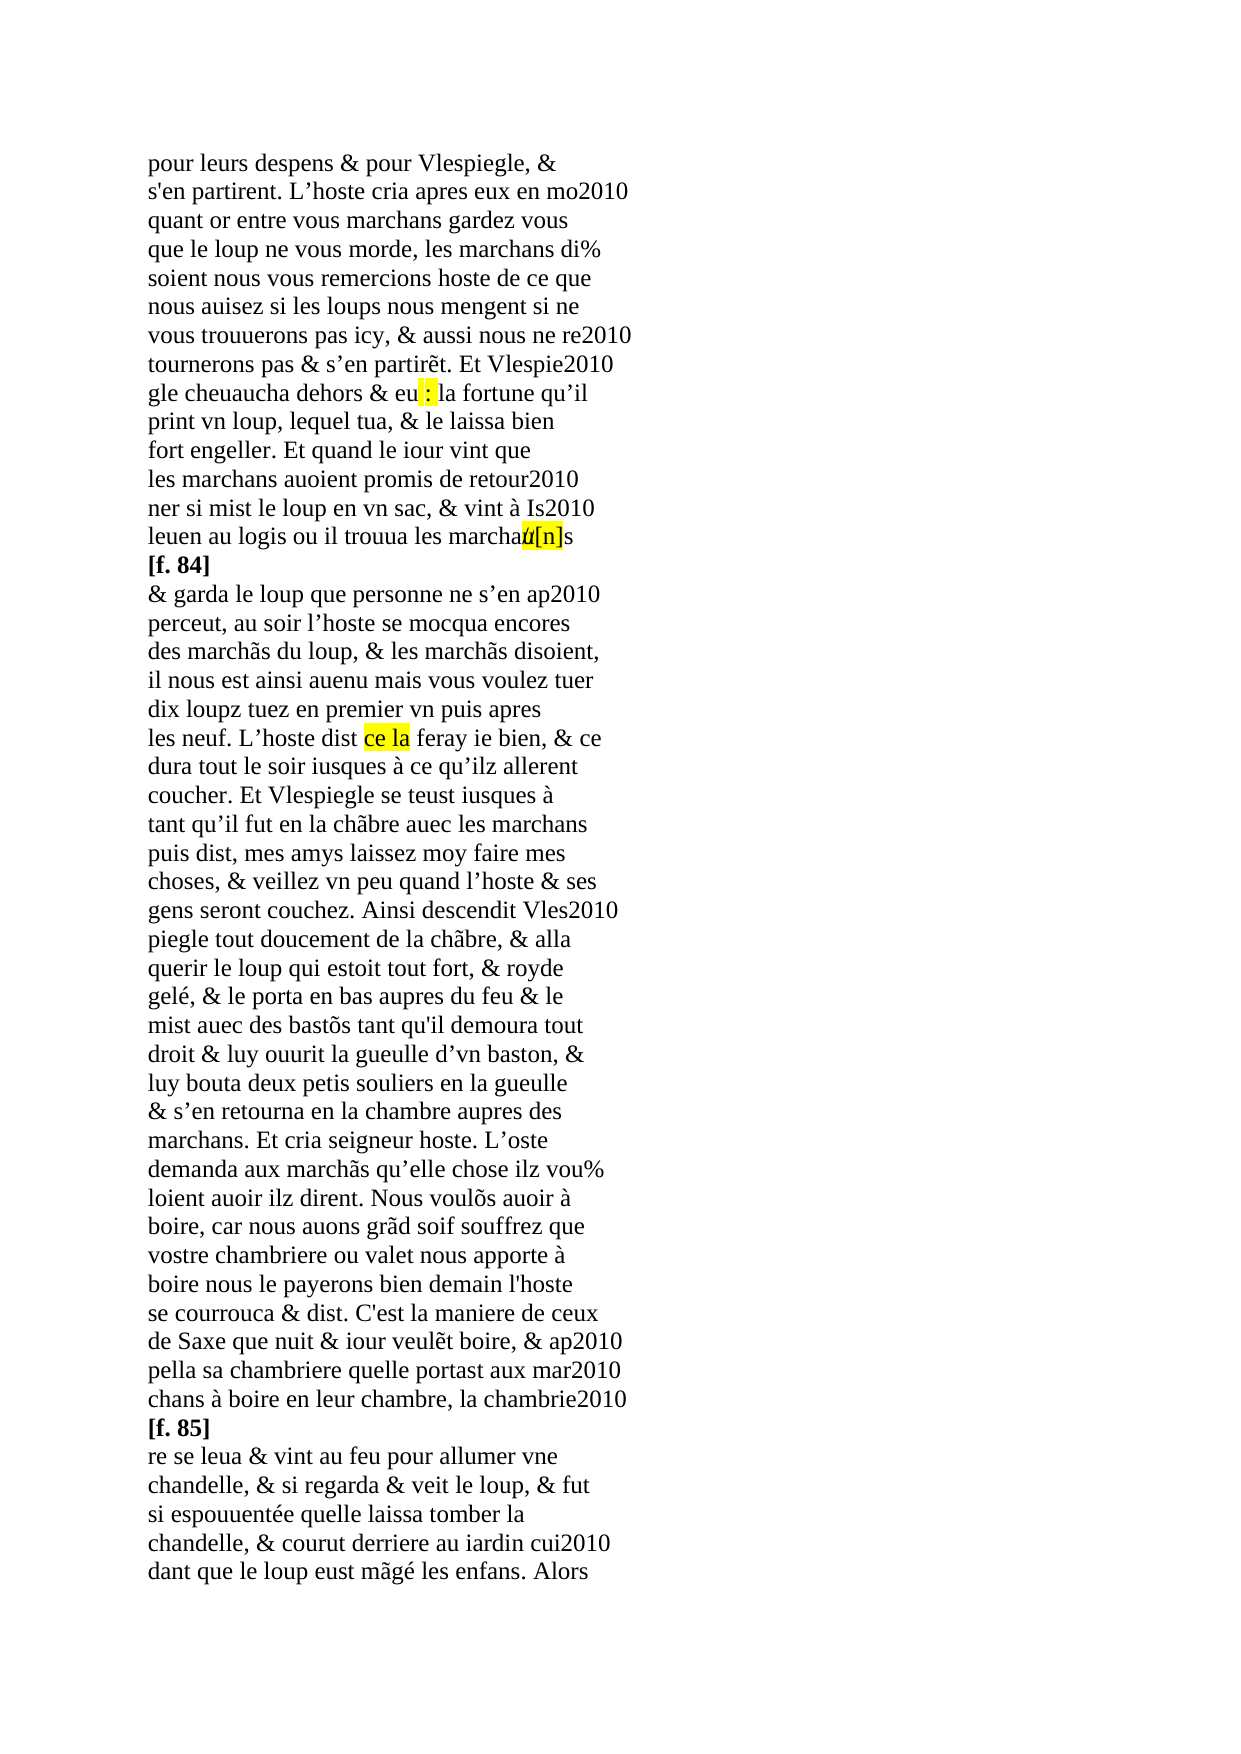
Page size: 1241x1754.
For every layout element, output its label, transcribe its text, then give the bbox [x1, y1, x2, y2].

text re se leua & vint au feu pour allumer vne chandelle, & si regarda & veit le loup, & fut si espouuentée quelle laissa tomber la chandelle, & courut derriere au iardin cui2010 dant que le loup eust mãgé les enfans. Alors [148, 1441, 1093, 1585]
text & garda le loup que personne ne s’en ap2010 perceut, au soir l’hoste se mocqua encores des marchãs du loup, & les marchãs disoient, il nous est ainsi auenu mais vous voulez tuer dix loupz tuez en premier vn puis apres les neuf. L’hoste dist ce la feray ie bien, & ce dura tout le soir iusques à ce qu’ilz allerent coucher. Et Vlespiegle se teust iusques à tant qu’il fut en la chãbre auec les marchans puis dist, mes amys laissez moy faire mes choses, & veillez vn peu quand l’hoste & ses gens seront couchez. Ainsi descendit Vles2010 piegle tout doucement de la chãbre, & alla querir le loup qui estoit tout fort, & royde gelé, & le porta en bas aupres du feu & le mist auec des bastõs tant qu'il demoura tout droit & luy ouurit la gueulle d’vn baston, & luy bouta deux petis souliers en la gueulle & s’en retourna en la chambre aupres des marchans. Et cria seigneur hoste. L’oste demanda aux marchãs qu’elle chose ilz vou% loient auoir ilz dirent. Nous voulõs auoir à boire, car nous auons grãd soif souffrez que vostre chambriere ou valet nous apporte à boire nous le payerons bien demain l'hoste se courrouca & dist. C'est la maniere de ceux de Saxe que nuit & iour veulẽt boire, & ap2010 pella sa chambriere quelle portast aux mar2010 chans à boire en leur chambre, la chambrie2010 [f. 85] [148, 579, 1093, 1441]
text pour leurs despens & pour Vlespiegle, & s'en partirent. L’hoste cria apres eux en mo2010 quant or entre vous marchans gardez vous que le loup ne vous morde, les marchans di% soient nous vous remercions hoste de ce que nous auisez si les loups nous mengent si ne vous trouuerons pas icy, & aussi nous ne re2010 tournerons pas & s’en partirẽt. Et Vlespie2010 gle cheuaucha dehors & eu : la fortune qu’il print vn loup, lequel tua, & le laissa bien fort engeller. Et quand le iour vint que les marchans auoient promis de retour2010 ner si mist le loup en vn sac, & vint à Is2010 leuen au logis ou il trouua les marchau[n]s [f. 84] [148, 148, 1093, 579]
